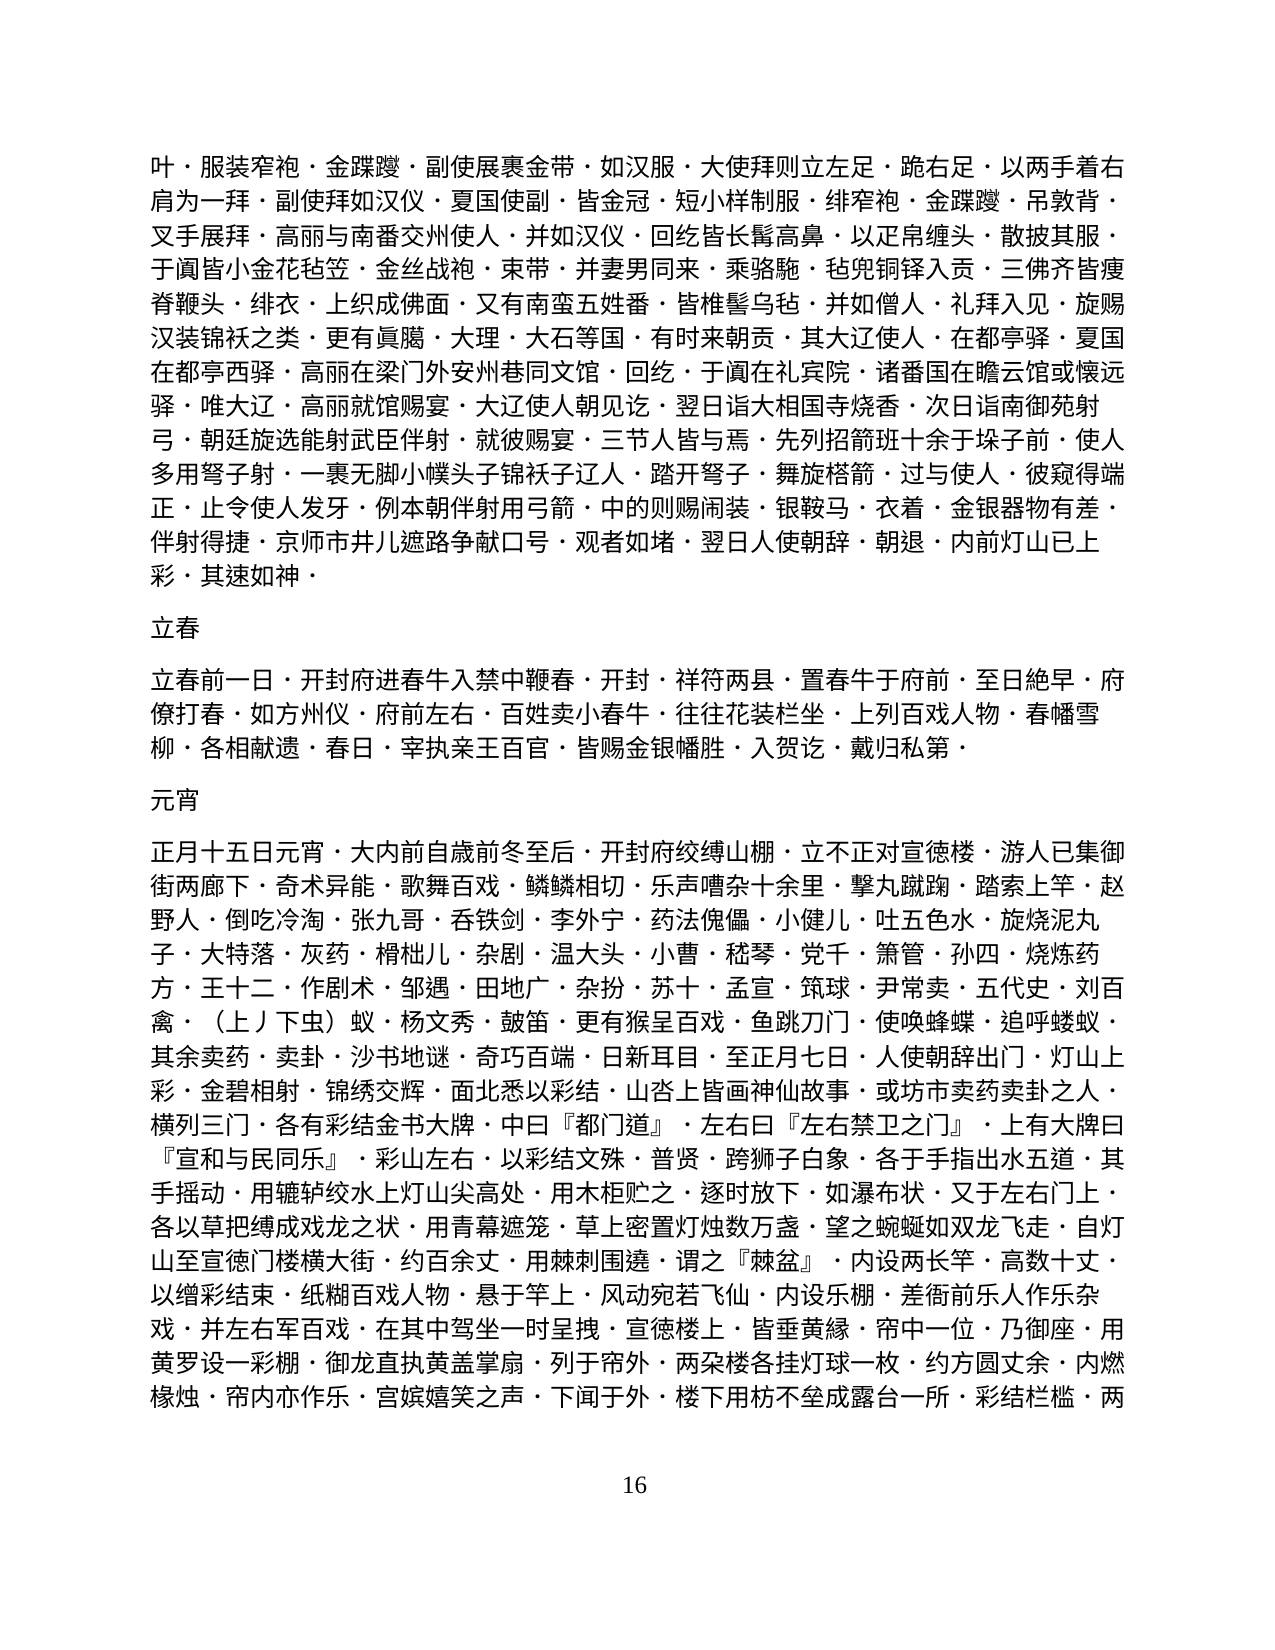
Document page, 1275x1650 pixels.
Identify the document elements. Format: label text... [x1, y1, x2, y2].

text 立春 [150, 611, 1125, 645]
text 立春前一日．开封府进春牛入禁中鞭春．开封．祥符两县．置春牛于府前．至日絶早．府僚打春．如方州仪．府前左右．百姓卖小春牛．往往花装栏坐．上列百戏人物．春幡雪柳．各相献遗．春日．宰执亲王百官．皆赐金银幡胜．入贺讫．戴归私第． [150, 663, 1125, 765]
text 叶．服装窄袍．金蹀躞．副使展裹金带．如汉服．大使拜则立左足．跪右足．以两手着右肩为一拜．副使拜如汉仪．夏国使副．皆金冠．短小样制服．绯窄袍．金蹀躞．吊敦背．叉手展拜．高丽与南番交州使人．并如汉仪．回纥皆长髯高鼻．以疋帛缠头．散披其服．于阗皆小金花毡笠．金丝战袍．束带．并妻男同来．乘骆駞．毡兜铜铎入贡．三佛齐皆痩脊鞭头．绯衣．上织成佛面．又有南蛮五姓番．皆椎髻乌毡．并如僧人．礼拜入见．旋赐汉装锦袄之类．更有眞臈．大理．大石等国．有时来朝贡．其大辽使人．在都亭驿．夏国在都亭西驿．高丽在梁门外安州巷同文馆．回纥．于阗在礼宾院．诸番国在瞻云馆或懐远驿．唯大辽．高丽就馆赐宴．大辽使人朝见讫．翌日诣大相国寺烧香．次日诣南御苑射弓．朝廷旋选能射武臣伴射．就彼赐宴．三节人皆与焉．先列招箭班十余于垛子前．使人多用弩子射．一裹无脚小幞头子锦袄子辽人．踏开弩子．舞旋榙箭．过与使人．彼窥得端正．止令使人发牙．例本朝伴射用弓箭．中的则赐闹装．银鞍马．衣着．金银器物有差．伴射得捷．京师市井儿遮路争献口号．观者如堵．翌日人使朝辞．朝退．内前灯山已上彩．其速如神． [150, 150, 1125, 593]
text 元宵 [150, 783, 1125, 817]
text 正月十五日元宵．大内前自歳前冬至后．开封府绞缚山棚．立不正对宣徳楼．游人已集御街两廊下．奇术异能．歌舞百戏．鳞鳞相切．乐声嘈杂十余里．撃丸蹴踘．踏索上竿．赵野人．倒吃冷淘．张九哥．呑铁剑．李外宁．药法傀儡．小健儿．吐五色水．旋烧泥丸子．大特落．灰药．榾柮儿．杂剧．温大头．小曹．嵇琴．党千．箫管．孙四．烧炼药方．王十二．作剧术．邹遇．田地广．杂扮．苏十．孟宣．筑球．尹常卖．五代史．刘百禽．（上丿下虫）蚁．杨文秀．皷笛．更有猴呈百戏．鱼跳刀门．使唤蜂蝶．追呼蝼蚁．其余卖药．卖卦．沙书地谜．奇巧百端．日新耳目．至正月七日．人使朝辞出门．灯山上彩．金碧相射．锦绣交辉．面北悉以彩结．山呇上皆画神仙故事．或坊市卖药卖卦之人．横列三门．各有彩结金书大牌．中曰『都门道』．左右曰『左右禁卫之门』．上有大牌曰『宣和与民同乐』．彩山左右．以彩结文殊．普贤．跨狮子白象．各于手指出水五道．其手摇动．用辘轳绞水上灯山尖高处．用木柜贮之．逐时放下．如瀑布状．又于左右门上．各以草把缚成戏龙之状．用青幕遮笼．草上密置灯烛数万盏．望之蜿蜒如双龙飞走．自灯山至宣徳门楼横大街．约百余丈．用棘刺围遶．谓之『棘盆』．内设两长竿．高数十丈．以缯彩结束．纸糊百戏人物．悬于竿上．风动宛若飞仙．内设乐棚．差衙前乐人作乐杂戏．并左右军百戏．在其中驾坐一时呈拽．宣徳楼上．皆垂黄縁．帘中一位．乃御座．用黄罗设一彩棚．御龙直执黄盖掌扇．列于帘外．两朶楼各挂灯球一枚．约方圆丈余．内燃椽烛．帘内亦作乐．宫嫔嬉笑之声．下闻于外．楼下用枋不垒成露台一所．彩结栏槛．两 [150, 835, 1125, 1414]
